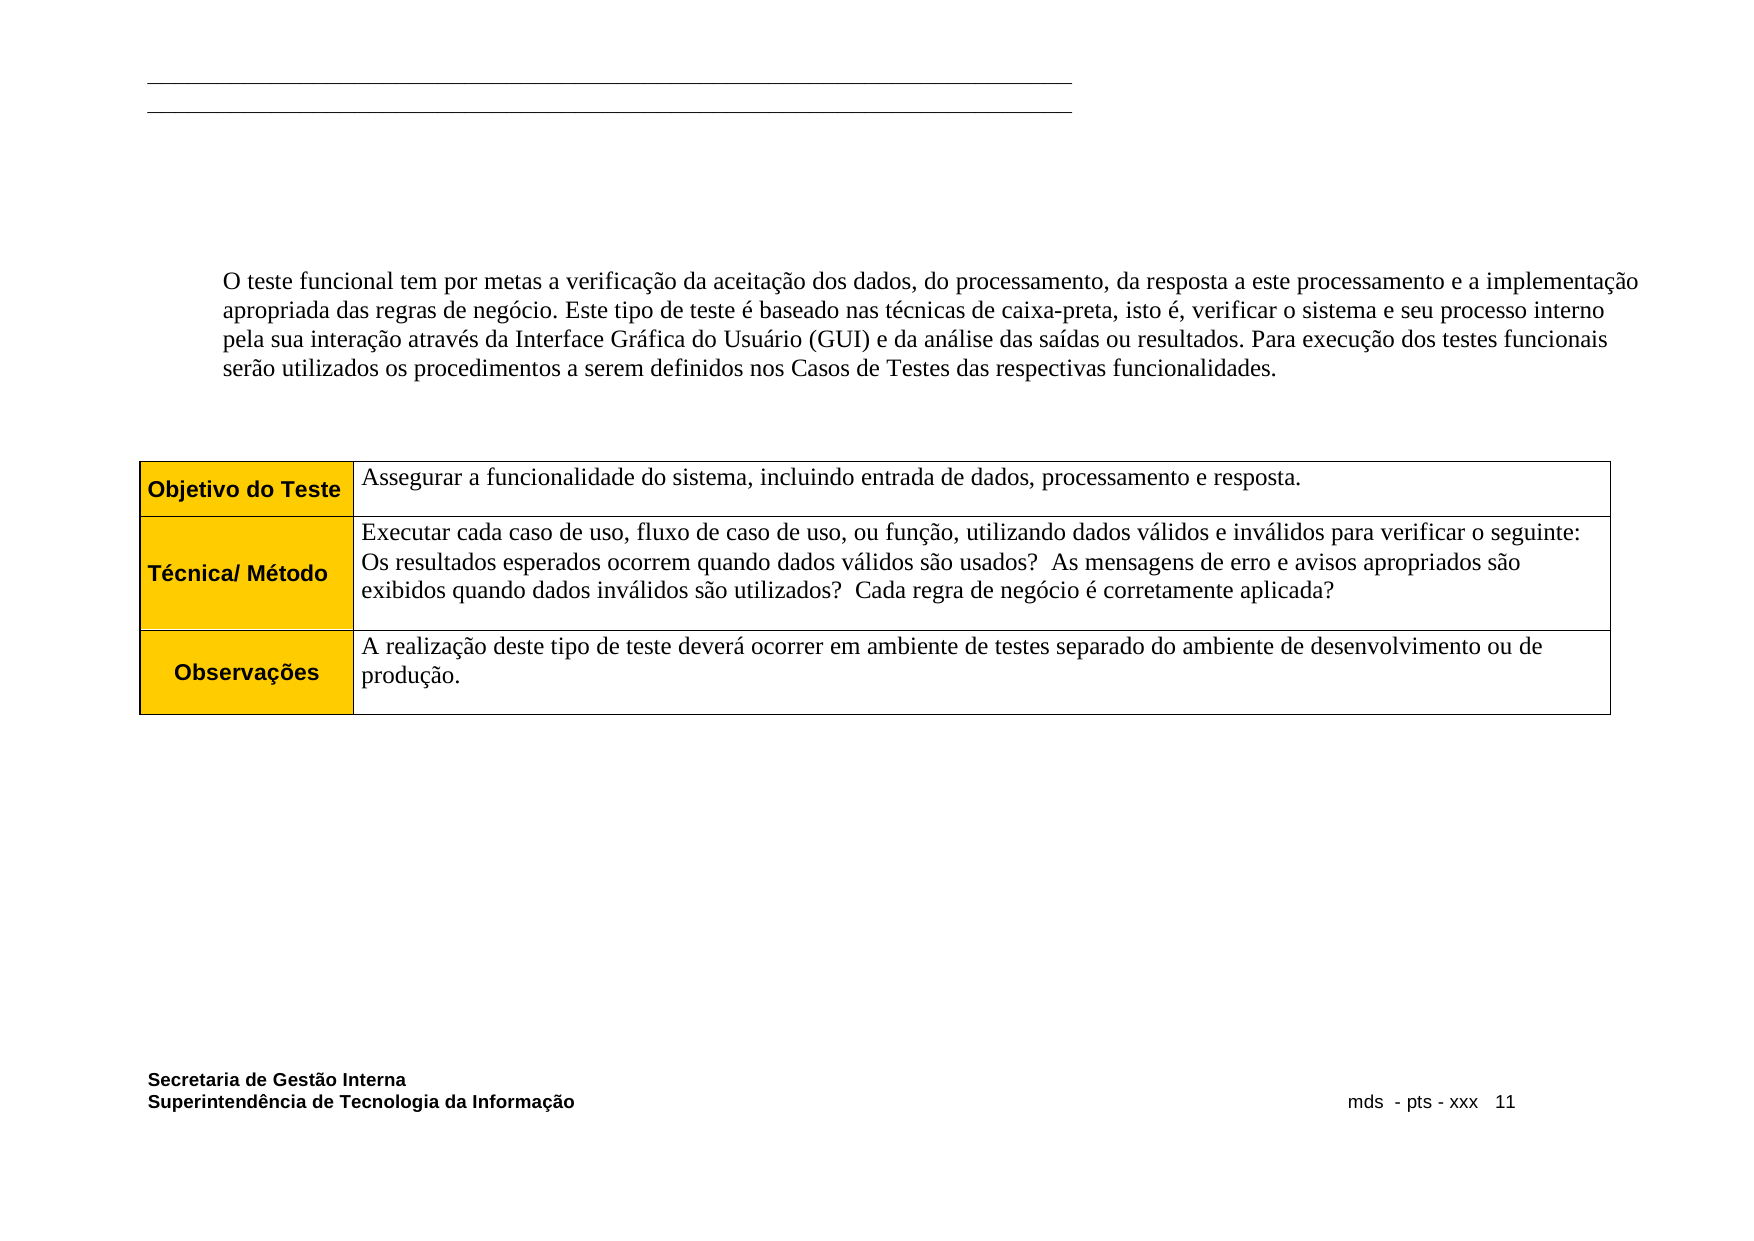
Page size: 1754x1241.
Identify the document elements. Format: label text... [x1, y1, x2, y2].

table_cell Observações [141, 631, 353, 714]
table_cell A realização deste tipo de teste deverá ocorrer em ambiente de testes separado do ambiente de desenvolvimento ou de produção. [354, 631, 1610, 714]
table_cell Executar cada caso de uso, fluxo de caso de uso, ou função, utilizando dados válidos e inválidos para verificar o seguinte: Os resultados esperados ocorrem quando dados válidos são usados? As mensagens de erro e avisos apropriados são exibidos quando dados inválidos são utilizados? Cada regra de negócio é corretamente aplicada? [354, 517, 1610, 629]
table_header Assegurar a funcionalidade do sistema, incluindo entrada de dados, processamento e resposta. [354, 462, 1610, 516]
text O teste funcional tem por metas a verificação da aceitação dos dados, do processamento, da resposta a este processamento e a implementação apropriada das regras de negócio. Este tipo de teste é baseado nas técnicas de caixa-preta, isto é, verificar o sistema e seu processo interno pela sua interação através da Interface Gráfica do Usuário (GUI) e da análise das saídas ou resultados. Para execução dos testes funcionais serão utilizados os procedimentos a serem definidos nos Casos de Testes das respectivas funcionalidades. [223, 266, 1642, 382]
table_cell Técnica/ Método [141, 517, 353, 629]
table_header Objetivo do Teste [141, 462, 353, 516]
